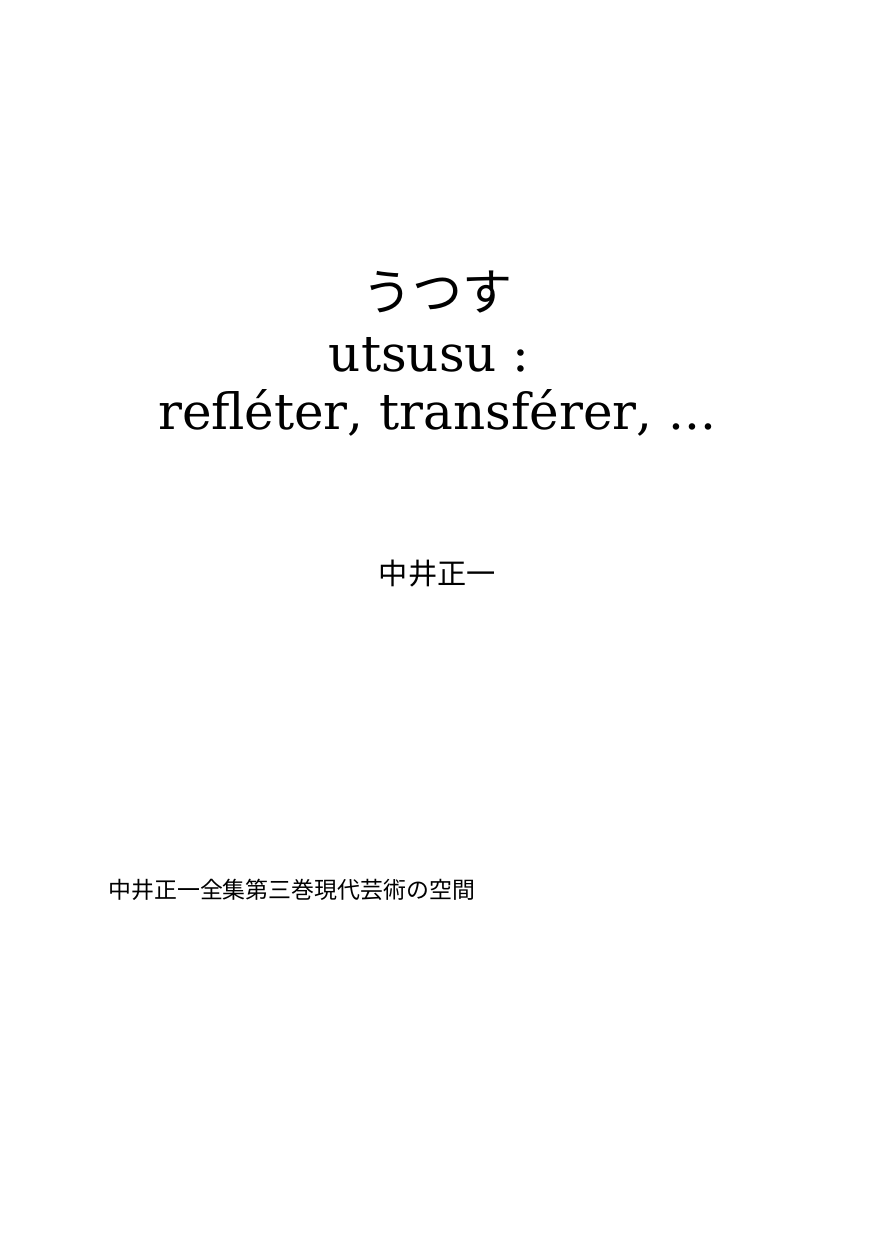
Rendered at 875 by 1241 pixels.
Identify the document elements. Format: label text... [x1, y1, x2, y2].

text 中井正一全集第三巻現代芸術の空間 [72, 872, 802, 905]
subtitle 中井正一 [36, 550, 838, 593]
subtitle うつす utsusu : refléter, transférer, ... [36, 252, 838, 441]
